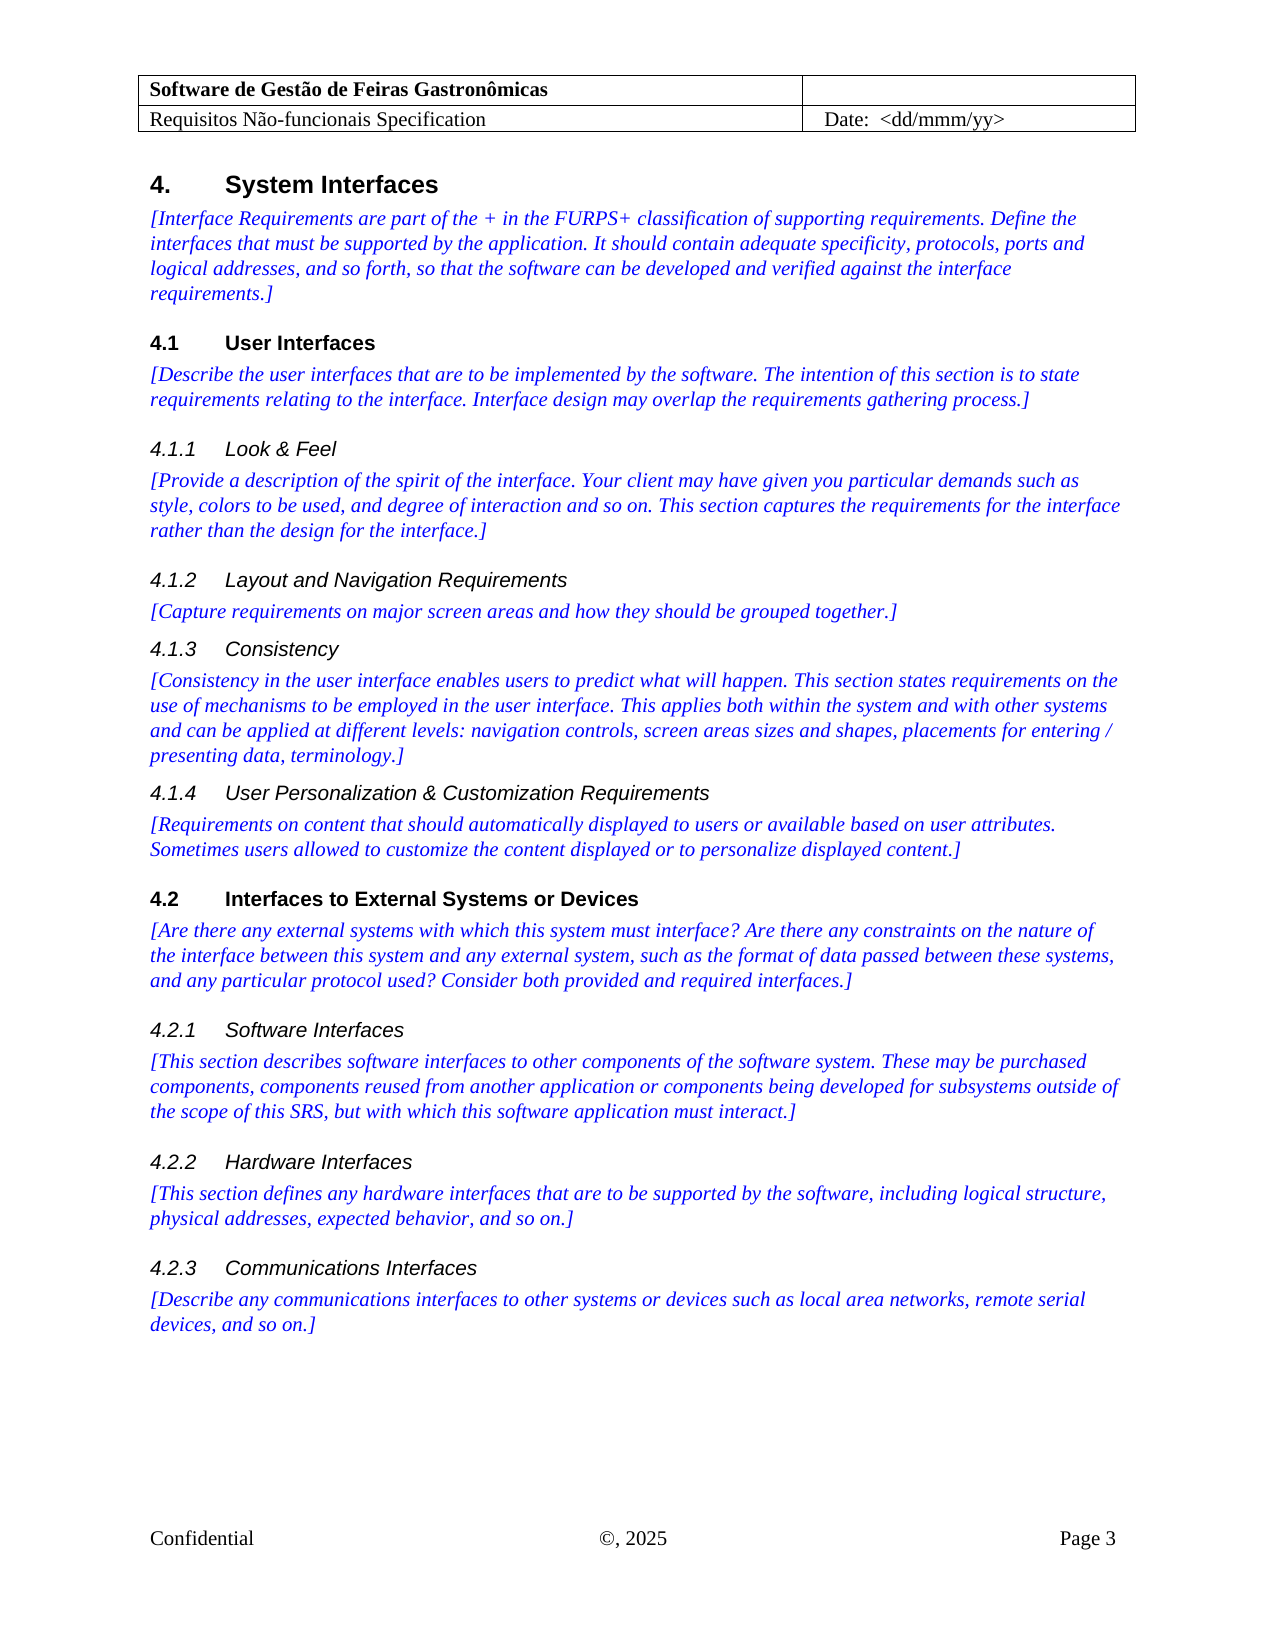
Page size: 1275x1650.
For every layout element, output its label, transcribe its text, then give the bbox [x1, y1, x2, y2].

text [Capture requirements on major screen areas and how they should be grouped together.] [150, 598, 1125, 623]
text [This section defines any hardware interfaces that are to be supported by the software, including logical structure, physical addresses, expected behavior, and so on.] [150, 1180, 1125, 1230]
text [This section describes software interfaces to other components of the software system. These may be purchased components, components reused from another application or components being developed for subsystems outside of the scope of this SRS, but with which this software application must interact.] [150, 1048, 1125, 1123]
subtitle Consistency [150, 636, 1125, 661]
text [Describe the user interfaces that are to be implemented by the software. The intention of this section is to state requirements relating to the interface. Interface design may overlap the requirements gathering process.] [150, 361, 1125, 411]
subtitle User Interfaces [150, 330, 1125, 355]
subtitle Hardware Interfaces [150, 1148, 1125, 1173]
subtitle Interfaces to External Systems or Devices [150, 886, 1125, 911]
text [Consistency in the user interface enables users to predict what will happen. This section states requirements on the use of mechanisms to be employed in the user interface. This applies both within the system and with other systems and can be applied at different levels: navigation controls, screen areas sizes and shapes, placements for entering / presenting data, terminology.] [150, 667, 1125, 767]
subtitle System Interfaces [150, 170, 1125, 198]
subtitle Look & Feel [150, 436, 1125, 461]
subtitle Layout and Navigation Requirements [150, 567, 1125, 592]
subtitle Communications Interfaces [150, 1255, 1125, 1280]
text [Interface Requirements are part of the + in the FURPS+ classification of supporting requirements. Define the interfaces that must be supported by the application. It should contain adequate specificity, protocols, ports and logical addresses, and so forth, so that the software can be developed and verified against the interface requirements.] [150, 205, 1125, 305]
text [Requirements on content that should automatically displayed to users or available based on user attributes. Sometimes users allowed to customize the content displayed or to personalize displayed content.] [150, 811, 1125, 861]
text [Provide a description of the spirit of the interface. Your client may have given you particular demands such as style, colors to be used, and degree of interaction and so on. This section captures the requirements for the interface rather than the design for the interface.] [150, 467, 1125, 542]
subtitle Software Interfaces [150, 1017, 1125, 1042]
text [Are there any external systems with which this system must interface? Are there any constraints on the nature of the interface between this system and any external system, such as the format of data passed between these systems, and any particular protocol used? Consider both provided and required interfaces.] [150, 917, 1125, 992]
text [Describe any communications interfaces to other systems or devices such as local area networks, remote serial devices, and so on.] [150, 1286, 1125, 1336]
subtitle User Personalization & Customization Requirements [150, 780, 1125, 805]
